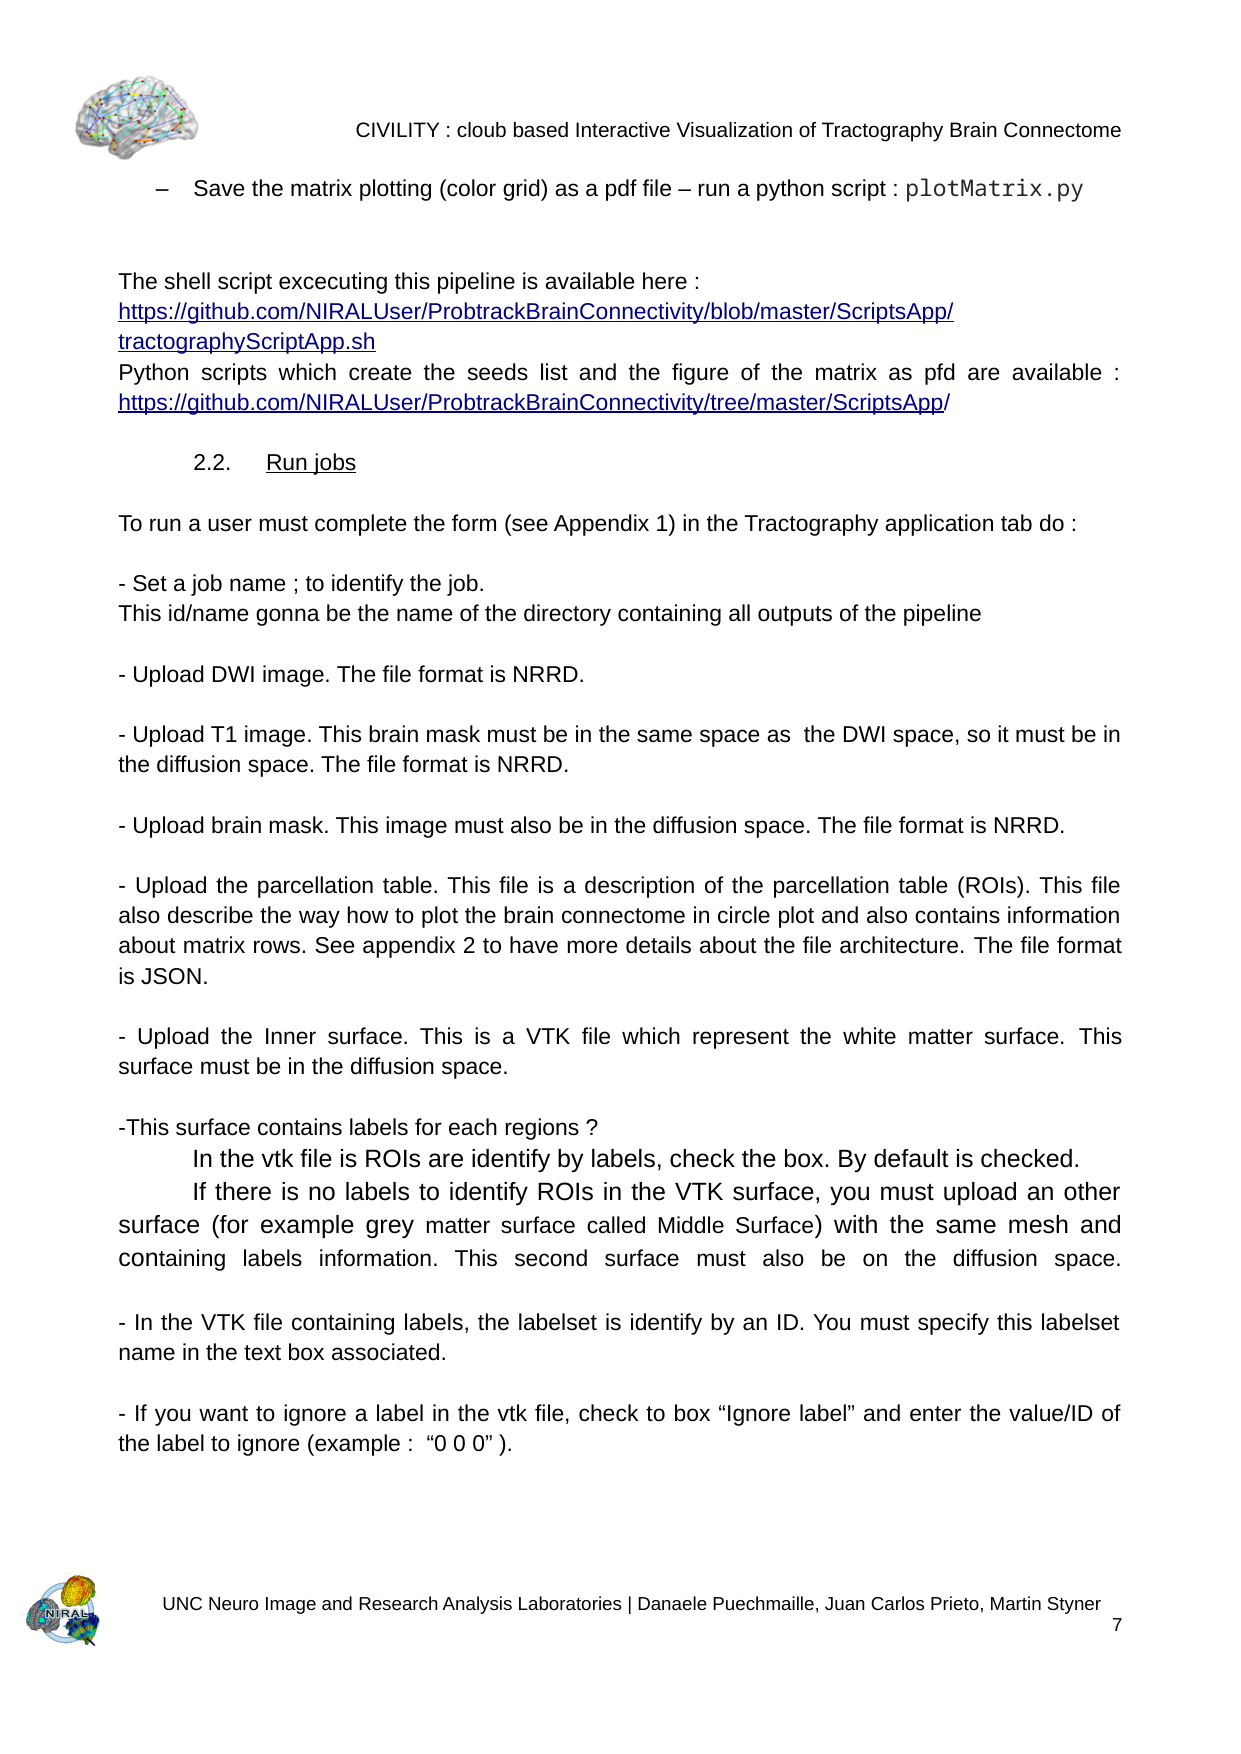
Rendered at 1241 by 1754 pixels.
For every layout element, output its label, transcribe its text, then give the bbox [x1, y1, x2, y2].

text - Upload T1 image. This brain mask must be in the same space as the DWI space, so it must be in the diffusion space. The file format is NRRD. [118, 721, 1122, 778]
text Python scripts which create the seeds list and the figure of the matrix as pfd are available : https://github.com/NIRALUser/ProbtrackBrainConnectivity/tree/master/ScriptsApp/ [118, 358, 1122, 415]
text - Set a job name ; to identify the job. [118, 570, 1122, 596]
text - Upload the parcellation table. This file is a description of the parcellation table (ROIs). This file also describe the way how to plot the brain connectome in circle plot and also contains information about matrix rows. See appendix 2 to have more details about the file architecture. The file format is JSON. [118, 872, 1122, 989]
text - In the VTK file containing labels, the labelset is identify by an ID. You must specify this labelset name in the text box associated. [118, 1309, 1122, 1366]
text - Upload brain mask. This image must also be in the diffusion space. The file format is NRRD. [118, 812, 1122, 838]
picture [68, 69, 203, 165]
text - If you want to ignore a label in the vtk file, check to box “Ignore label” and enter the value/ID of the label to ignore (example : “0 0 0” ). [118, 1400, 1122, 1456]
text -This surface contains labels for each regions ? [118, 1114, 1122, 1140]
text This id/name gonna be the name of the directory containing all outputs of the pipeline [118, 600, 1122, 627]
text - Upload DWI image. The file format is NRRD. [118, 661, 1122, 687]
text - Upload the Inner surface. This is a VTK file which represent the white matter surface. This surface must be in the diffusion space. [118, 1023, 1122, 1080]
text If there is no labels to identify ROIs in the VTK surface, you must upload an other surface (for example grey matter surface called Middle Surface) with the same mesh and containing labels information. This second surface must also be on the diffusion space. [118, 1177, 1122, 1305]
list Save the matrix plotting (color grid) as a pdf file – run a python script : plotMatrix.py [156, 172, 1122, 203]
picture [17, 1559, 114, 1663]
text In the vtk file is ROIs are identify by labels, check the box. By default is checked. [118, 1144, 1122, 1173]
text The shell script excecuting this pipeline is available here : https://github.com/NIRALUser/ProbtrackBrainConnectivity/blob/master/ScriptsApp/tractographyScriptApp.sh [118, 268, 1122, 355]
text To run a user must complete the form (see Appendix 1) in the Tractography application tab do : [118, 509, 1122, 536]
list Run jobs [193, 449, 1122, 476]
